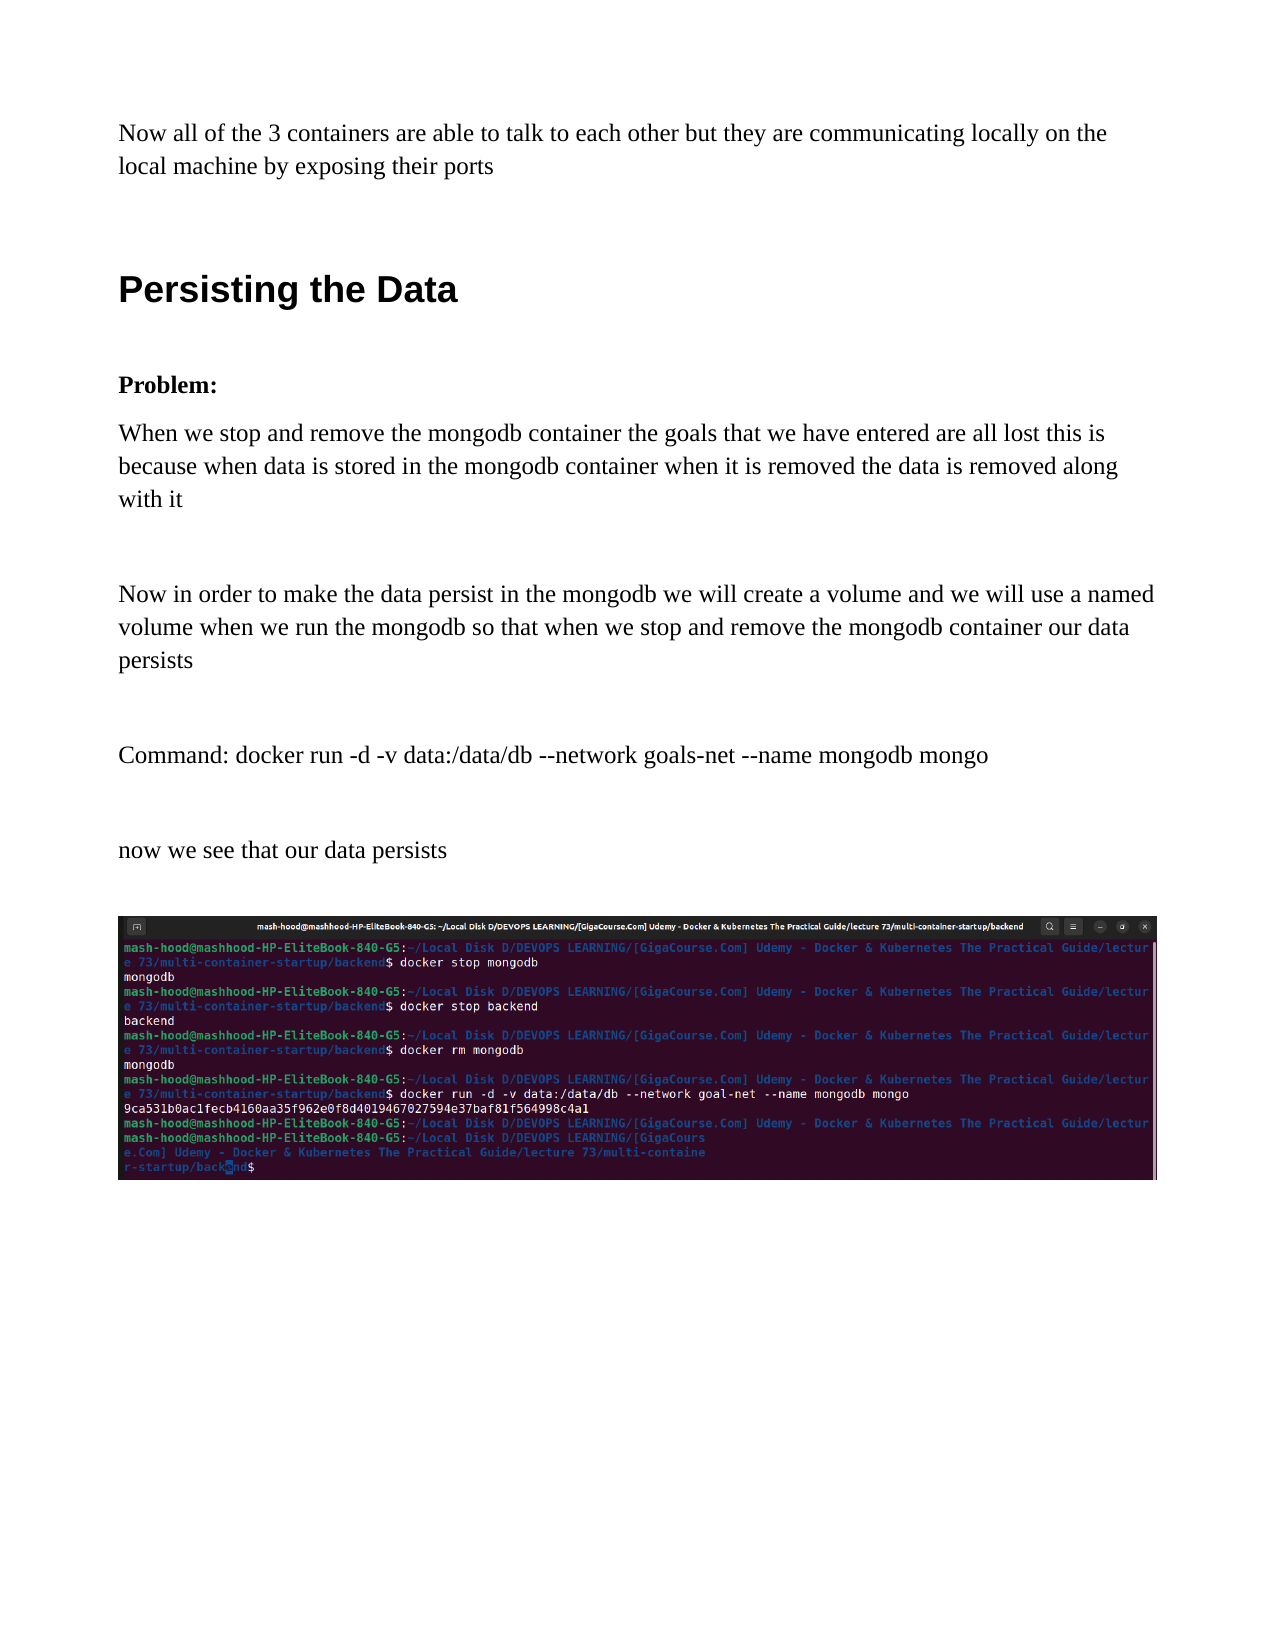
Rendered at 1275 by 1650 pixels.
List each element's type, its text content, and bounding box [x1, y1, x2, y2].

text Problem: [118, 370, 1157, 399]
subtitle Persisting the Data [118, 224, 1157, 310]
text Now in order to make the data persist in the mongodb we will create a volume and we will use a named volume when we run the mongodb so that when we stop and remove the mongodb container our data persists [118, 579, 1157, 674]
text now we see that our data persists [118, 835, 1157, 897]
picture [118, 916, 1157, 1180]
text Command: docker run -d -v data:/data/db --network goals-net --name mongodb mongo [118, 740, 1157, 769]
text Now all of the 3 containers are able to talk to each other but they are communicating locally on the local machine by exposing their ports [118, 118, 1157, 180]
text When we stop and remove the mongodb container the goals that we have entered are all lost this is because when data is stored in the mongodb container when it is removed the data is removed along with it [118, 418, 1157, 512]
